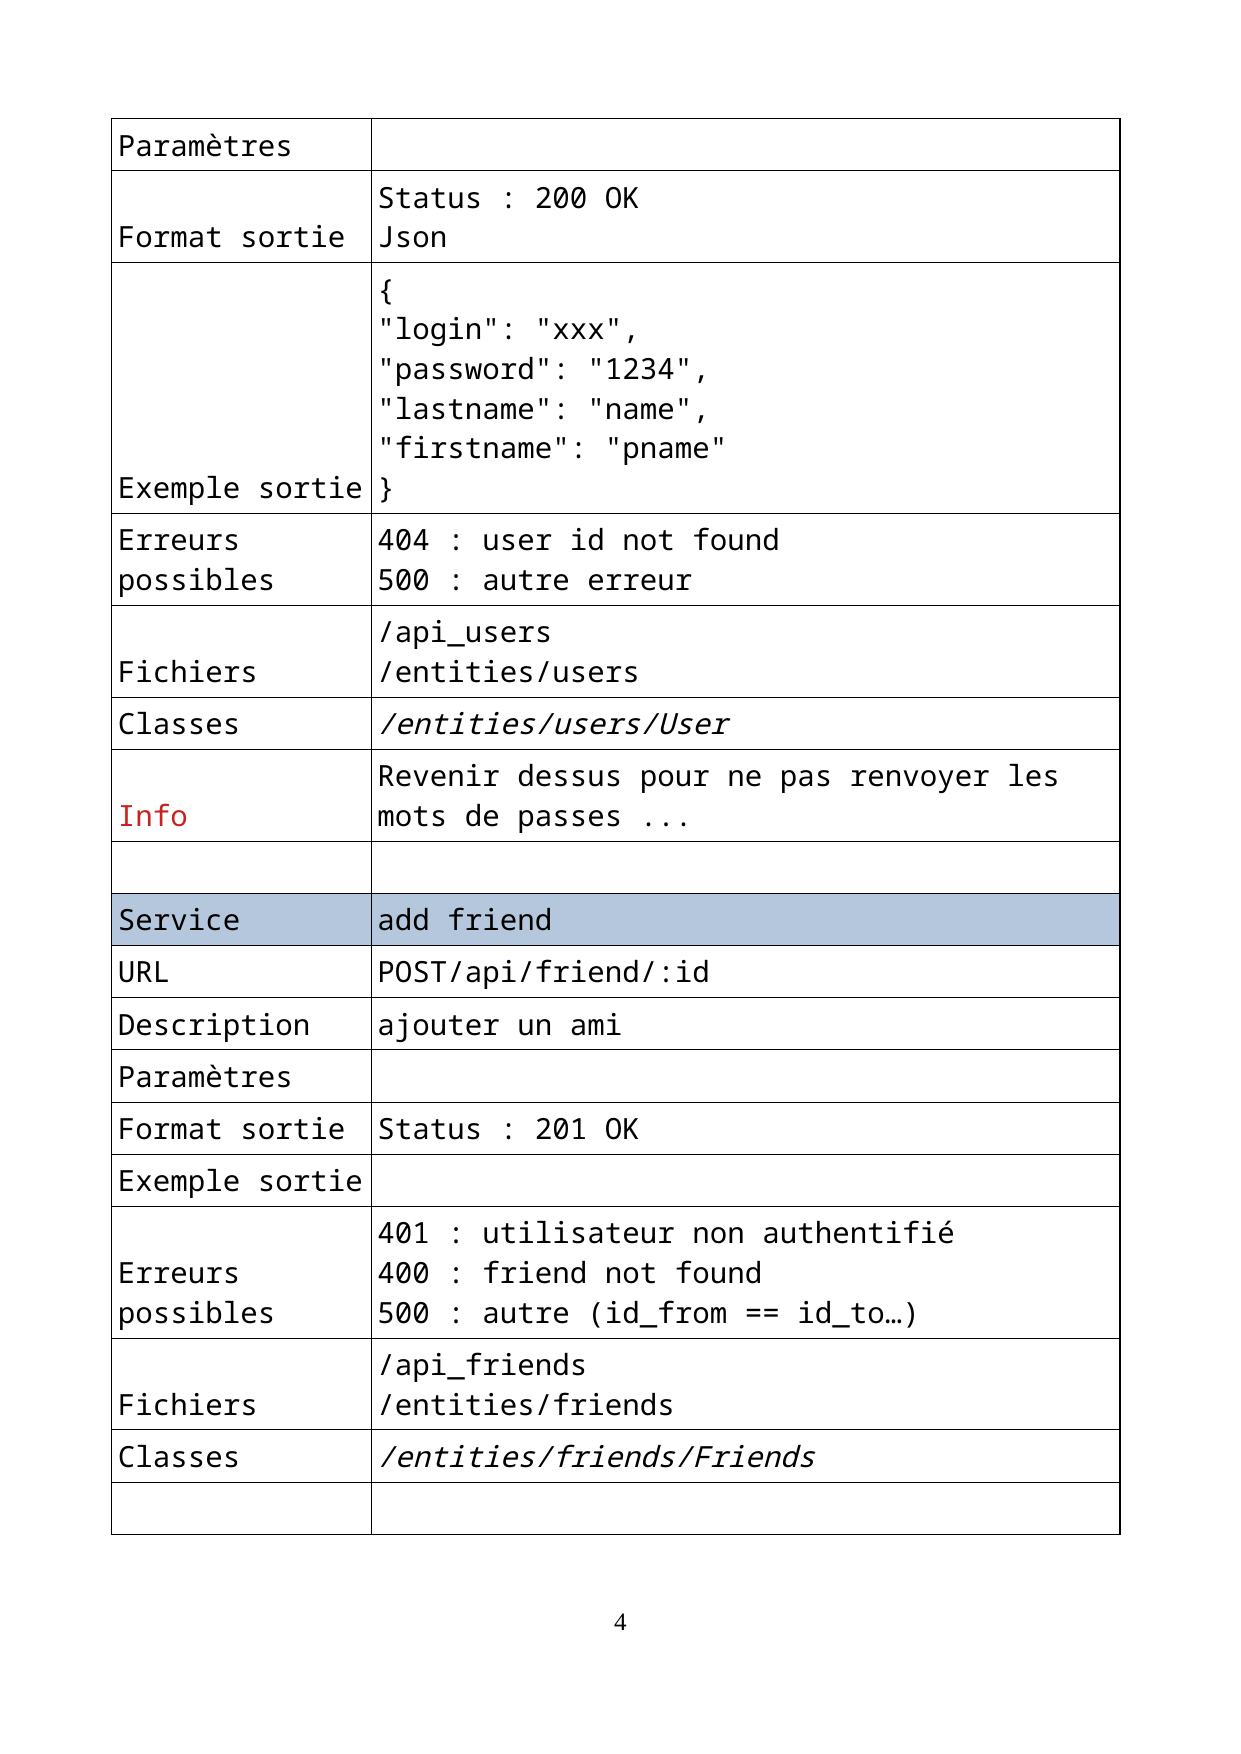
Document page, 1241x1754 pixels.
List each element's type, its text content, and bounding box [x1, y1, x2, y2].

table_cell Fichiers [112, 606, 371, 697]
table_cell ajouter un ami [372, 998, 1119, 1049]
table_cell /entities/friends/Friends [372, 1430, 1119, 1482]
table_cell URL [112, 946, 371, 997]
table_cell Paramètres [112, 119, 371, 170]
table_cell Format sortie [112, 1103, 371, 1154]
table_cell POST/api/friend/:id [372, 946, 1119, 997]
table_cell Revenir dessus pour ne pas renvoyer les mots de passes ... [372, 750, 1119, 841]
table_cell Format sortie [112, 171, 371, 262]
table_cell [372, 1050, 1119, 1102]
table_cell Erreurs possibles [112, 514, 371, 605]
table_cell Service [112, 894, 371, 945]
table_cell Status : 201 OK [372, 1103, 1119, 1154]
table_cell [372, 1483, 1119, 1534]
table_cell Exemple sortie [112, 1155, 371, 1206]
table_cell [372, 119, 1119, 170]
table_cell Classes [112, 698, 371, 749]
table_cell Exemple sortie [112, 263, 371, 513]
table_cell [112, 842, 371, 893]
table_cell Fichiers [112, 1339, 371, 1429]
table_cell { "login": "xxx", "password": "1234", "lastname": "name", "firstname": "pname" } [372, 263, 1119, 513]
table_cell [372, 842, 1119, 893]
table_cell Status : 200 OK Json [372, 171, 1119, 262]
table_cell Description [112, 998, 371, 1049]
table_cell add friend [372, 894, 1119, 945]
table_cell 404 : user id not found 500 : autre erreur [372, 514, 1119, 605]
table_cell 401 : utilisateur non authentifié 400 : friend not found 500 : autre (id_from == id_to…) [372, 1207, 1119, 1337]
table_cell [372, 1155, 1119, 1206]
table_cell Paramètres [112, 1050, 371, 1102]
table_cell Classes [112, 1430, 371, 1482]
table_cell /entities/users/User [372, 698, 1119, 749]
table_cell Erreurs possibles [112, 1207, 371, 1337]
table_cell /api_users /entities/users [372, 606, 1119, 697]
table_cell [112, 1483, 371, 1534]
table_cell Info [112, 750, 371, 841]
table_cell /api_friends /entities/friends [372, 1339, 1119, 1429]
